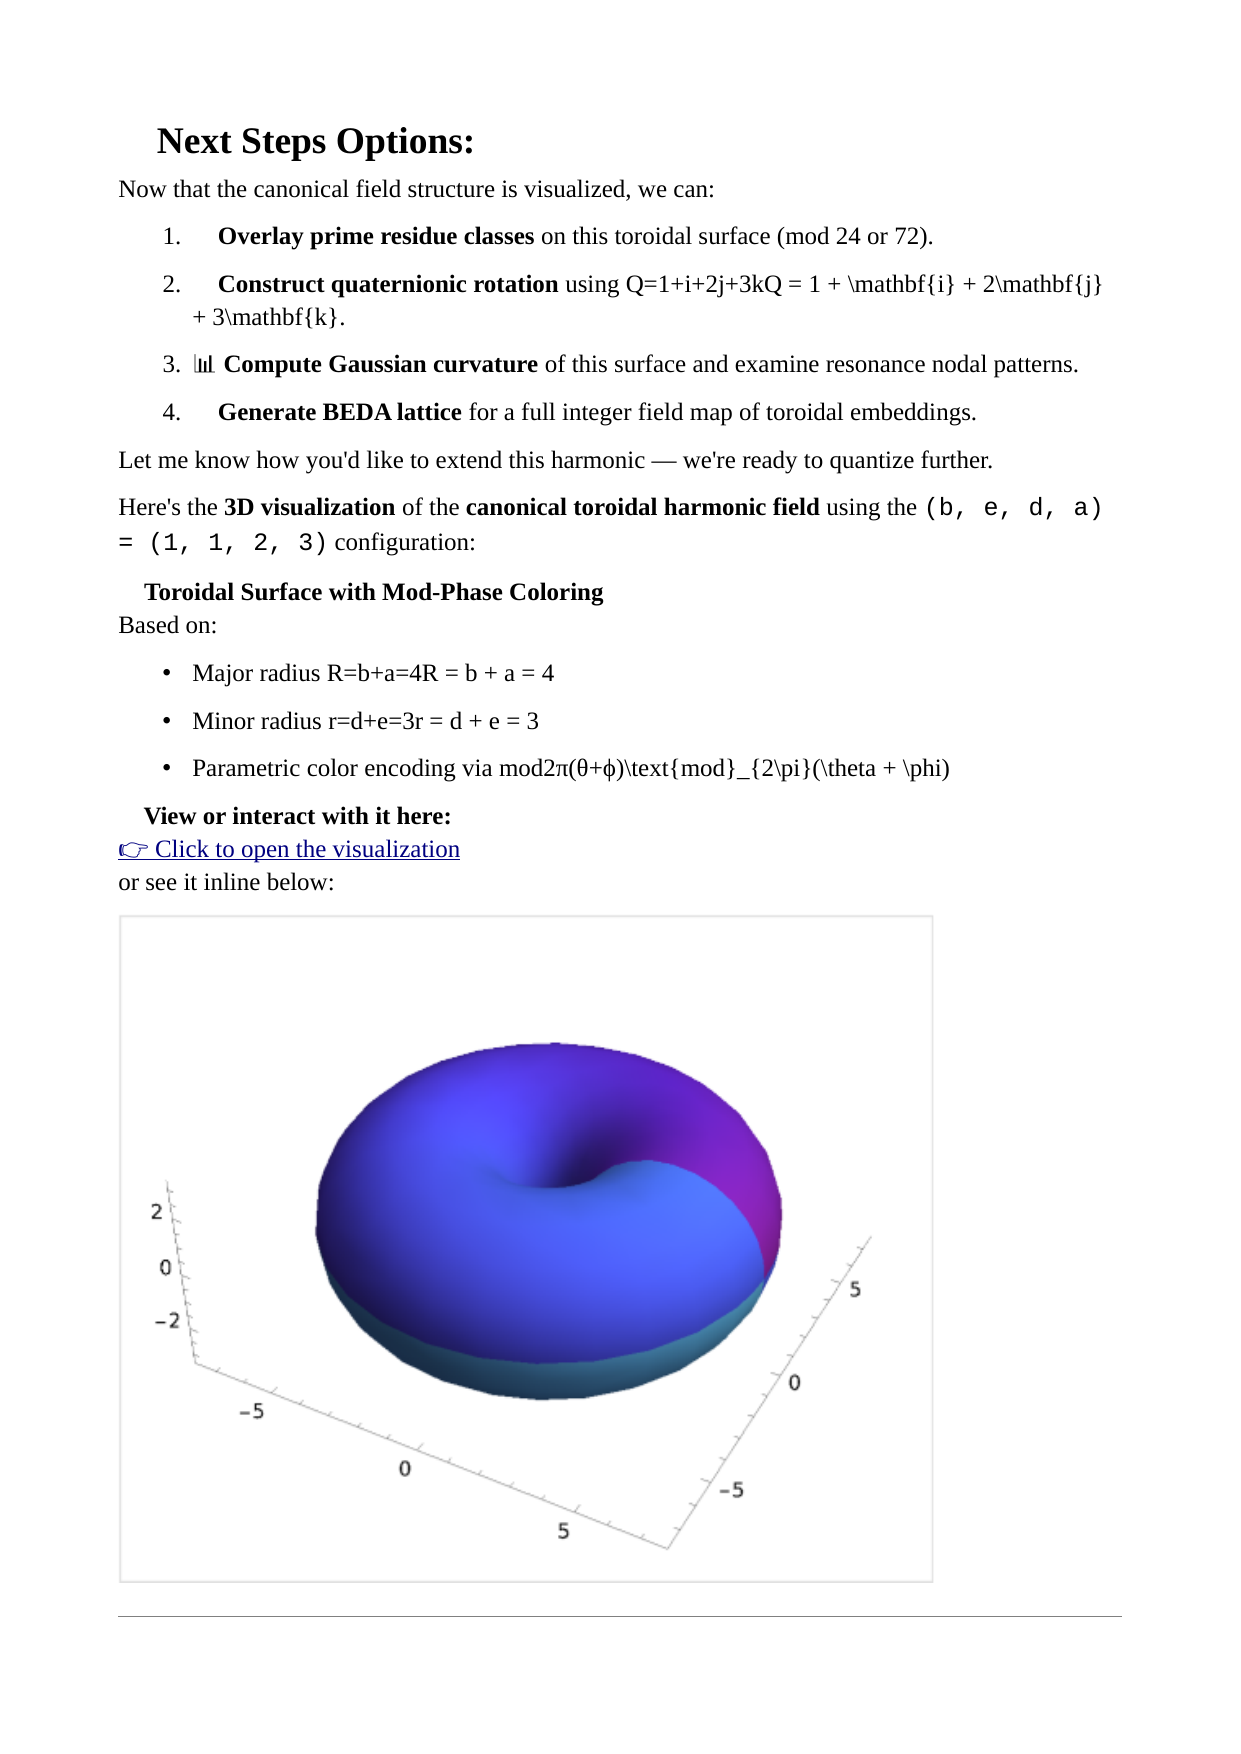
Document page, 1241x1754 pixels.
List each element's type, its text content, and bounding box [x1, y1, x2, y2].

list Minor radius r=d+e=3r = d + e = 3 [162, 706, 1122, 734]
list Major radius R=b+a=4R = b + a = 4 [162, 658, 1122, 687]
list 🔁 Construct quaternionic rotation using Q=1+i+2j+3kQ = 1 + \mathbf{i} + 2\mathbf{j} + 3\mathbf{k}. [162, 269, 1122, 331]
list 🔬 Overlay prime residue classes on this toroidal surface (mod 24 or 72). [162, 221, 1122, 250]
text Here's the 3D visualization of the canonical toroidal harmonic field using the (b, e, d, a) = (1, 1, 2, 3) configuration: [118, 492, 1122, 558]
subtitle 🧠 Next Steps Options: [118, 118, 1122, 161]
text 🔗 View or interact with it here: 👉 Click to open the visualization or see it inline below: [118, 801, 1122, 896]
list Parametric color encoding via mod2π(θ+ϕ)\text{mod}_{2\pi}(\theta + \phi) [162, 753, 1122, 782]
picture [118, 914, 934, 1583]
list 🔢 Generate BEDA lattice for a full integer field map of toroidal embeddings. [162, 397, 1122, 426]
list 📊 Compute Gaussian curvature of this surface and examine resonance nodal patterns. [162, 349, 1122, 378]
text 🌀 Toroidal Surface with Mod-Phase Coloring Based on: [118, 577, 1122, 639]
text Now that the canonical field structure is visualized, we can: [118, 174, 1122, 202]
text Let me know how you'd like to extend this harmonic — we're ready to quantize further. [118, 445, 1122, 473]
